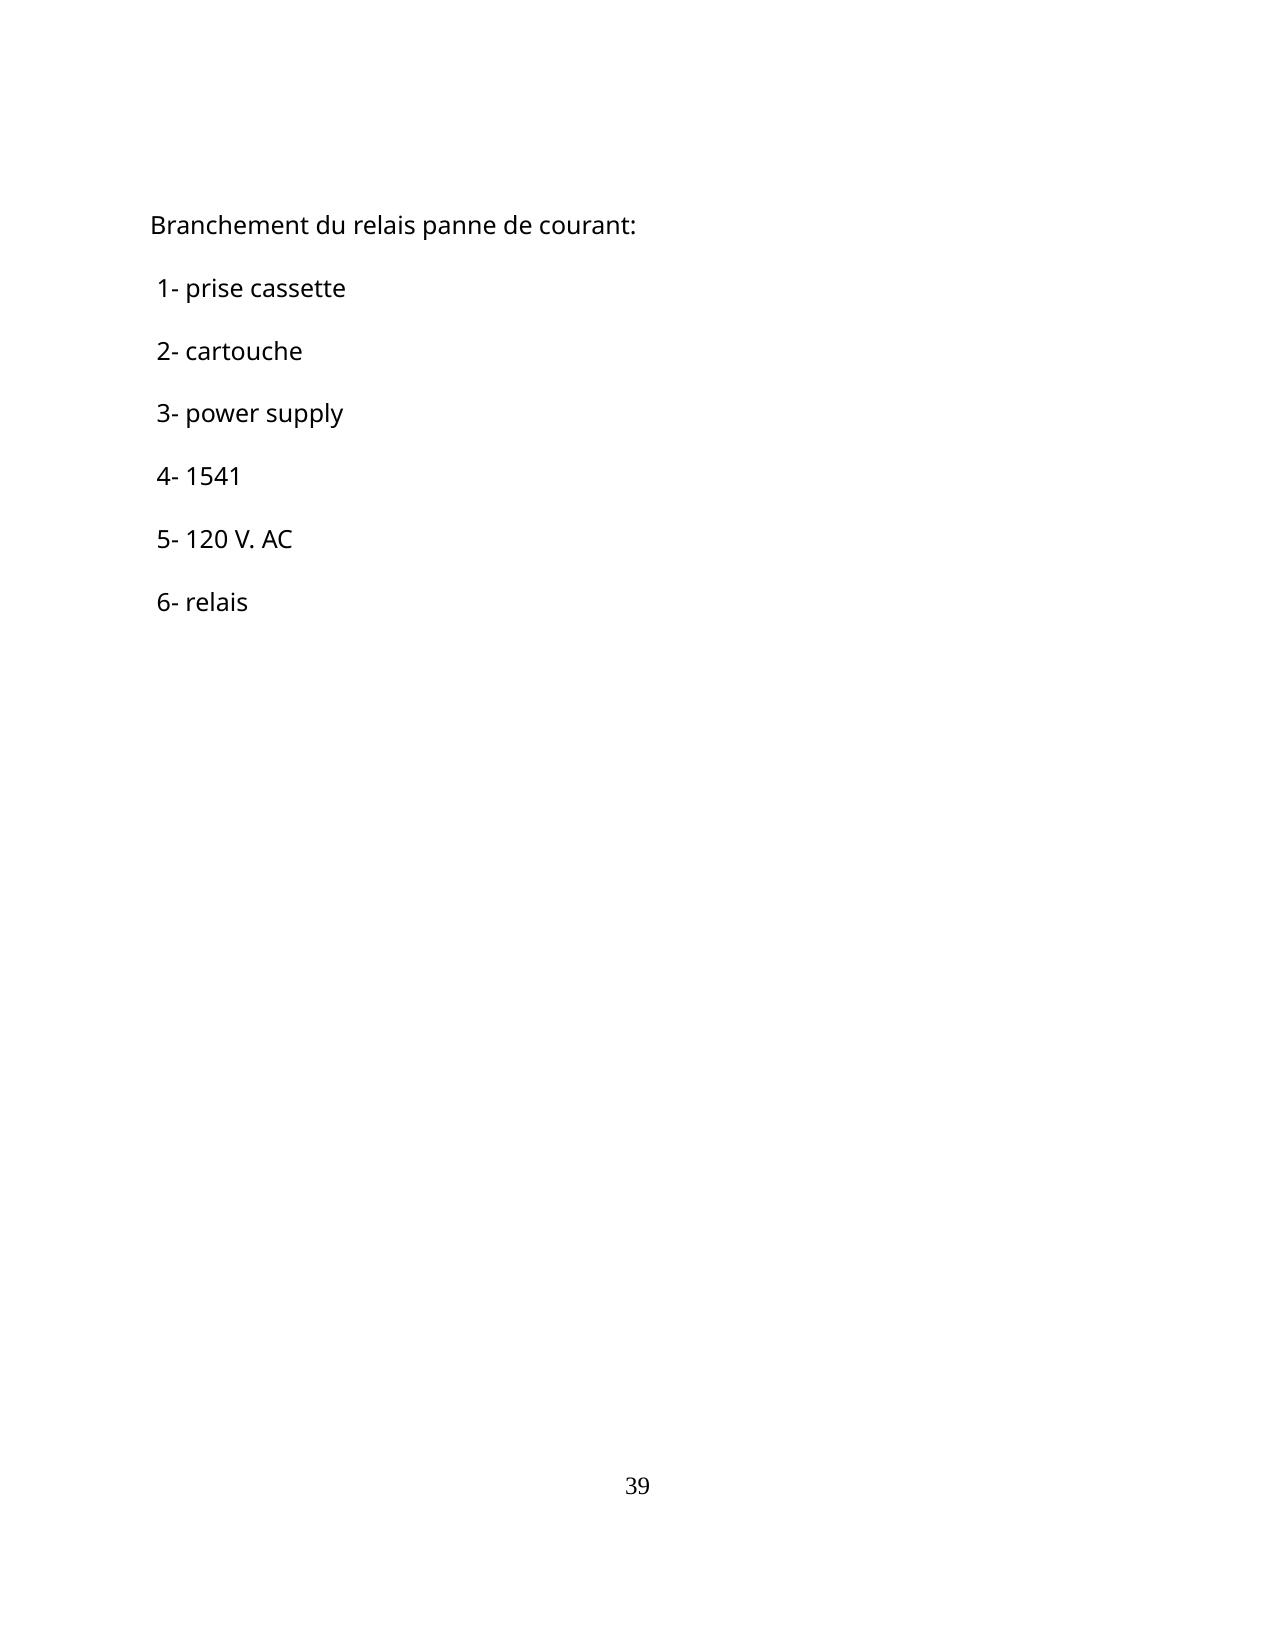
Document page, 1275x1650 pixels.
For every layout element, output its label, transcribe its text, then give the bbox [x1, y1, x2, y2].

text 1- prise cassette [150, 270, 1125, 304]
text 4- 1541 [150, 459, 1125, 493]
text 5- 120 V. AC [150, 522, 1125, 556]
text Branchement du relais panne de courant: [150, 207, 1125, 242]
text 3- power supply [150, 396, 1125, 430]
text 2- cartouche [150, 333, 1125, 367]
text 6- relais [150, 584, 1125, 618]
